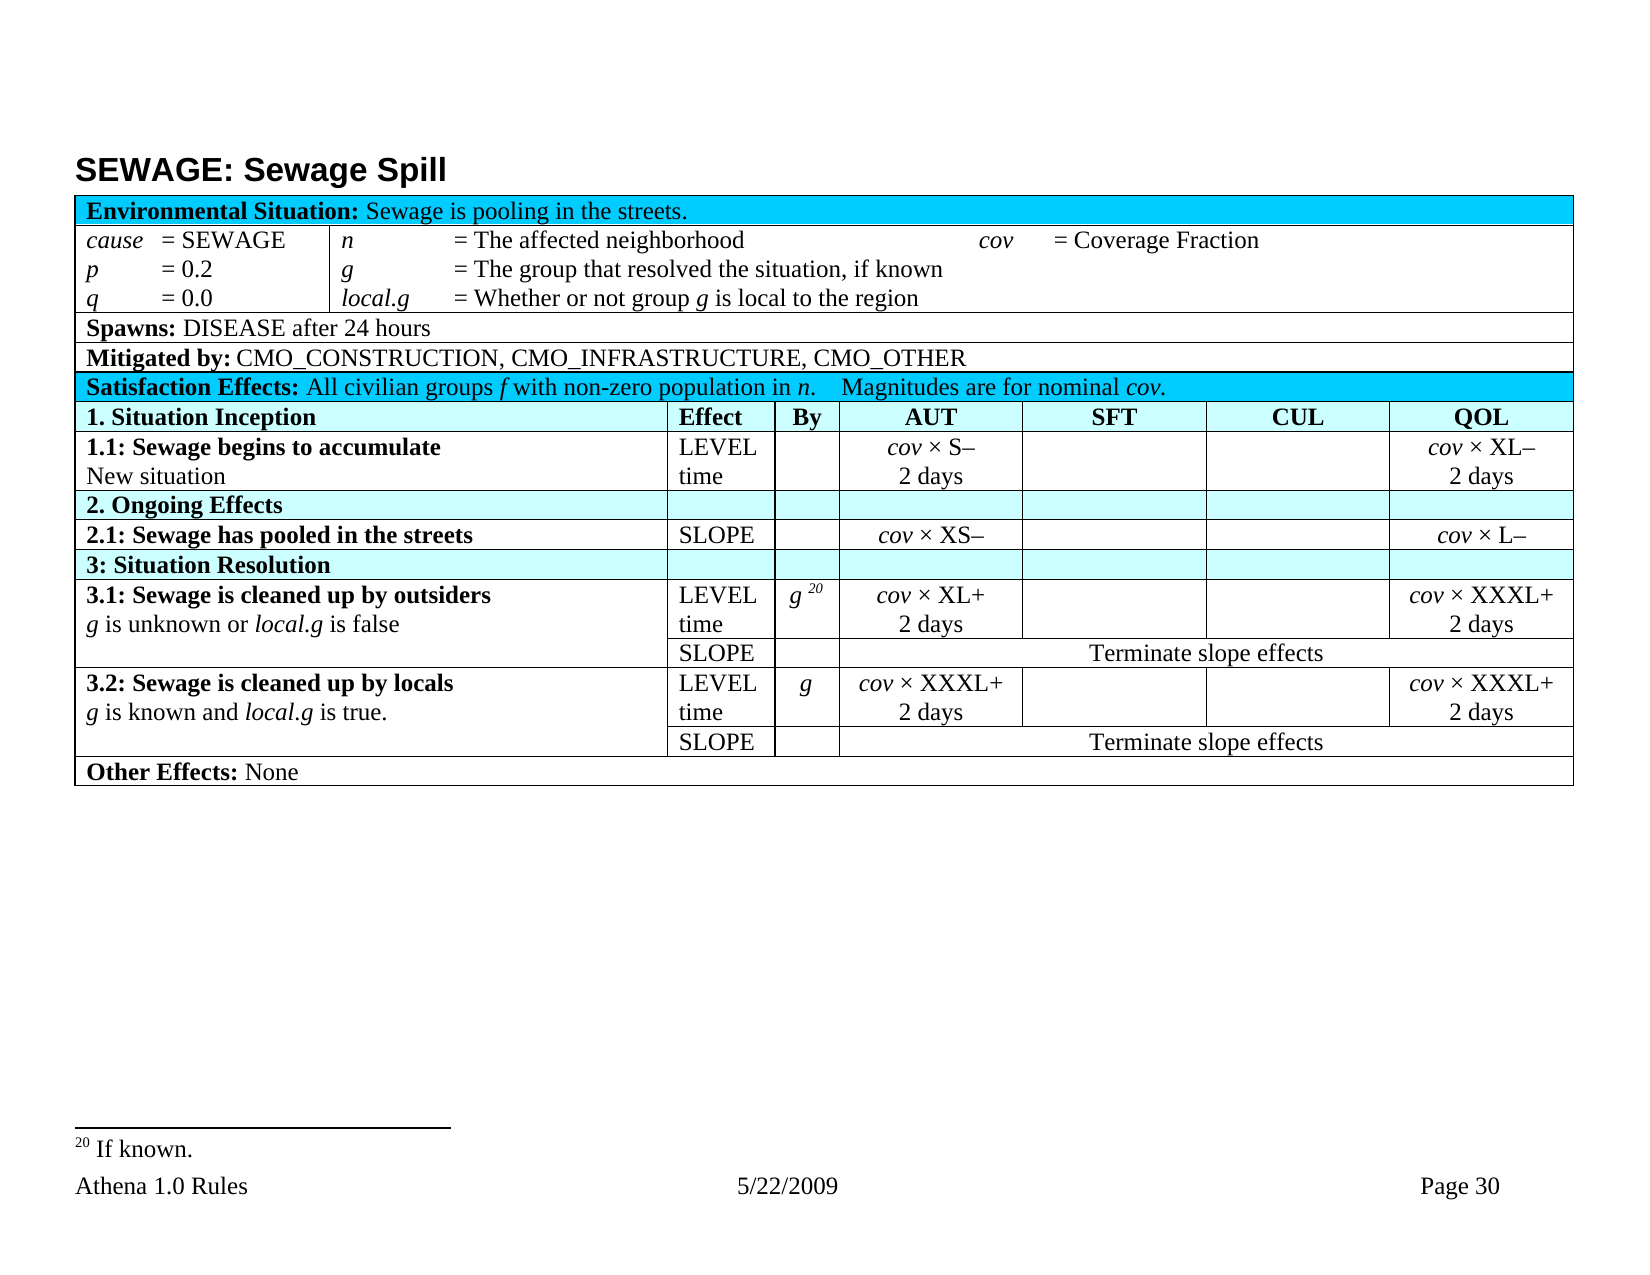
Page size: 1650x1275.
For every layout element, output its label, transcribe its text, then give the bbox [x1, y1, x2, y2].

table_cell [840, 491, 1022, 519]
table_cell [1023, 550, 1206, 579]
table_cell [776, 520, 839, 549]
table_cell g [776, 580, 839, 637]
table_cell n = The affected neighborhood cov = Coverage Fraction g = The group that resolved the situation, if known local.g = Whether or not group g is local to the region [330, 226, 1573, 312]
table_cell CUL [1207, 402, 1389, 431]
table_cell LEVEL time [668, 580, 774, 637]
table_cell cov × XXXL+ 2 days [1390, 580, 1573, 637]
table_cell [776, 727, 839, 756]
table_cell Other Effects: None [76, 757, 1573, 785]
table_cell SLOPE [668, 727, 774, 756]
table_cell [1390, 491, 1573, 519]
table_cell cov × XXXL+ 2 days [840, 668, 1022, 726]
table_cell 1.1: Sewage begins to accumulate New situation [76, 432, 667, 489]
table_cell SLOPE [668, 639, 774, 667]
table_cell Effect [668, 402, 774, 431]
table_cell SLOPE [668, 520, 774, 549]
table_cell [1023, 520, 1206, 549]
table_cell [1023, 432, 1206, 489]
table_cell [668, 491, 774, 519]
table_cell [1390, 550, 1573, 579]
table_cell cov × XXXL+ 2 days [1390, 668, 1573, 726]
table_cell 2. Ongoing Effects [76, 491, 667, 519]
table_cell 3.1: Sewage is cleaned up by outsiders g is unknown or local.g is false [76, 580, 667, 667]
table_cell [840, 550, 1022, 579]
table_cell 3.2: Sewage is cleaned up by locals g is known and local.g is true. [76, 668, 667, 756]
table_cell Terminate slope effects [840, 639, 1573, 667]
table_cell Terminate slope effects [840, 727, 1573, 756]
table_cell cause = SEWAGE p = 0.2 q = 0.0 [76, 226, 329, 312]
table_cell [1207, 580, 1389, 637]
table_cell SFT [1023, 402, 1206, 431]
table_cell [1023, 491, 1206, 519]
table_cell Satisfaction Effects: All civilian groups f with non-zero population in n. Magnitudes are for nominal cov. [76, 373, 1573, 401]
text SEWAGE: Sewage Spill [75, 150, 1575, 188]
table_cell 1. Situation Inception [76, 402, 667, 431]
table_cell [1207, 491, 1389, 519]
table_cell Spawns: DISEASE after 24 hours [76, 313, 1573, 342]
table_cell LEVEL time [668, 432, 774, 489]
table_cell [1023, 668, 1206, 726]
table_cell By [776, 402, 839, 431]
table_cell [1207, 520, 1389, 549]
table_cell cov × S– 2 days [840, 432, 1022, 489]
table_cell [776, 491, 839, 519]
table_cell [668, 550, 774, 579]
table_cell QOL [1390, 402, 1573, 431]
table_cell g [776, 668, 839, 726]
table_cell [1023, 580, 1206, 637]
table_cell [776, 432, 839, 489]
table_cell cov × XL– 2 days [1390, 432, 1573, 489]
table_cell 2.1: Sewage has pooled in the streets [76, 520, 667, 549]
table_cell cov × L– [1390, 520, 1573, 549]
table_cell cov × XL+ 2 days [840, 580, 1022, 637]
table_cell AUT [840, 402, 1022, 431]
table_cell Mitigated by: CMO_CONSTRUCTION, CMO_INFRASTRUCTURE, CMO_OTHER [76, 343, 1573, 371]
table_cell [1207, 550, 1389, 579]
table_cell [776, 639, 839, 667]
table_cell [776, 550, 839, 579]
table_header Environmental Situation: Sewage is pooling in the streets. [76, 196, 1573, 224]
table_cell cov × XS– [840, 520, 1022, 549]
table_cell LEVEL time [668, 668, 774, 726]
table_cell [1207, 668, 1389, 726]
table_cell [1207, 432, 1389, 489]
table_cell 3: Situation Resolution [76, 550, 667, 579]
